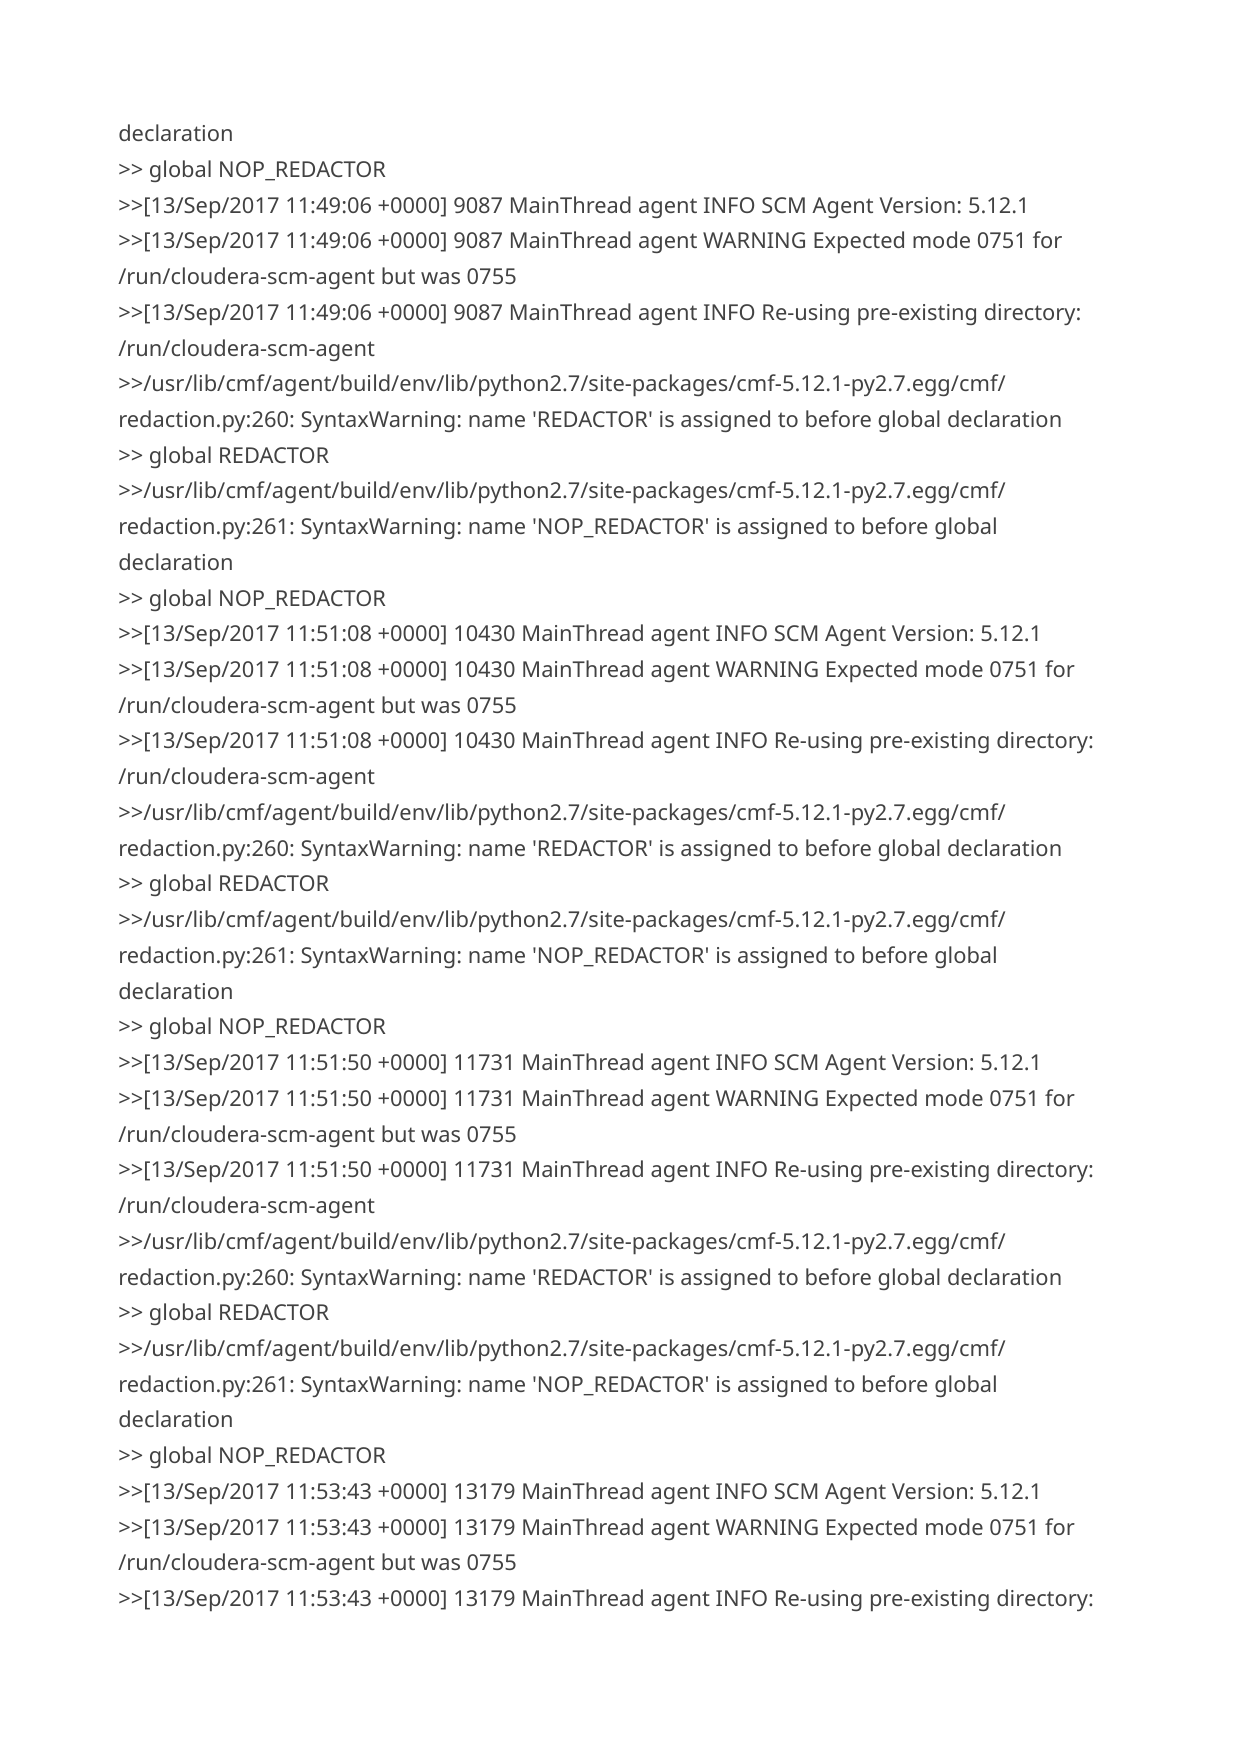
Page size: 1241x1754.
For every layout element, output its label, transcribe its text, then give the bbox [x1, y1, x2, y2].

text declaration >> global NOP_REDACTOR >>[13/Sep/2017 11:49:06 +0000] 9087 MainThread agent INFO SCM Agent Version: 5.12.1 >>[13/Sep/2017 11:49:06 +0000] 9087 MainThread agent WARNING Expected mode 0751 for /run/cloudera-scm-agent but was 0755 >>[13/Sep/2017 11:49:06 +0000] 9087 MainThread agent INFO Re-using pre-existing directory: /run/cloudera-scm-agent >>/usr/lib/cmf/agent/build/env/lib/python2.7/site-packages/cmf-5.12.1-py2.7.egg/cmf/redaction.py:260: SyntaxWarning: name 'REDACTOR' is assigned to before global declaration >> global REDACTOR >>/usr/lib/cmf/agent/build/env/lib/python2.7/site-packages/cmf-5.12.1-py2.7.egg/cmf/redaction.py:261: SyntaxWarning: name 'NOP_REDACTOR' is assigned to before global declaration >> global NOP_REDACTOR >>[13/Sep/2017 11:51:08 +0000] 10430 MainThread agent INFO SCM Agent Version: 5.12.1 >>[13/Sep/2017 11:51:08 +0000] 10430 MainThread agent WARNING Expected mode 0751 for /run/cloudera-scm-agent but was 0755 >>[13/Sep/2017 11:51:08 +0000] 10430 MainThread agent INFO Re-using pre-existing directory: /run/cloudera-scm-agent >>/usr/lib/cmf/agent/build/env/lib/python2.7/site-packages/cmf-5.12.1-py2.7.egg/cmf/redaction.py:260: SyntaxWarning: name 'REDACTOR' is assigned to before global declaration >> global REDACTOR >>/usr/lib/cmf/agent/build/env/lib/python2.7/site-packages/cmf-5.12.1-py2.7.egg/cmf/redaction.py:261: SyntaxWarning: name 'NOP_REDACTOR' is assigned to before global declaration >> global NOP_REDACTOR >>[13/Sep/2017 11:51:50 +0000] 11731 MainThread agent INFO SCM Agent Version: 5.12.1 >>[13/Sep/2017 11:51:50 +0000] 11731 MainThread agent WARNING Expected mode 0751 for /run/cloudera-scm-agent but was 0755 >>[13/Sep/2017 11:51:50 +0000] 11731 MainThread agent INFO Re-using pre-existing directory: /run/cloudera-scm-agent >>/usr/lib/cmf/agent/build/env/lib/python2.7/site-packages/cmf-5.12.1-py2.7.egg/cmf/redaction.py:260: SyntaxWarning: name 'REDACTOR' is assigned to before global declaration >> global REDACTOR >>/usr/lib/cmf/agent/build/env/lib/python2.7/site-packages/cmf-5.12.1-py2.7.egg/cmf/redaction.py:261: SyntaxWarning: name 'NOP_REDACTOR' is assigned to before global declaration >> global NOP_REDACTOR >>[13/Sep/2017 11:53:43 +0000] 13179 MainThread agent INFO SCM Agent Version: 5.12.1 >>[13/Sep/2017 11:53:43 +0000] 13179 MainThread agent WARNING Expected mode 0751 for /run/cloudera-scm-agent but was 0755 >>[13/Sep/2017 11:53:43 +0000] 13179 MainThread agent INFO Re-using pre-existing directory: [118, 118, 1122, 1613]
